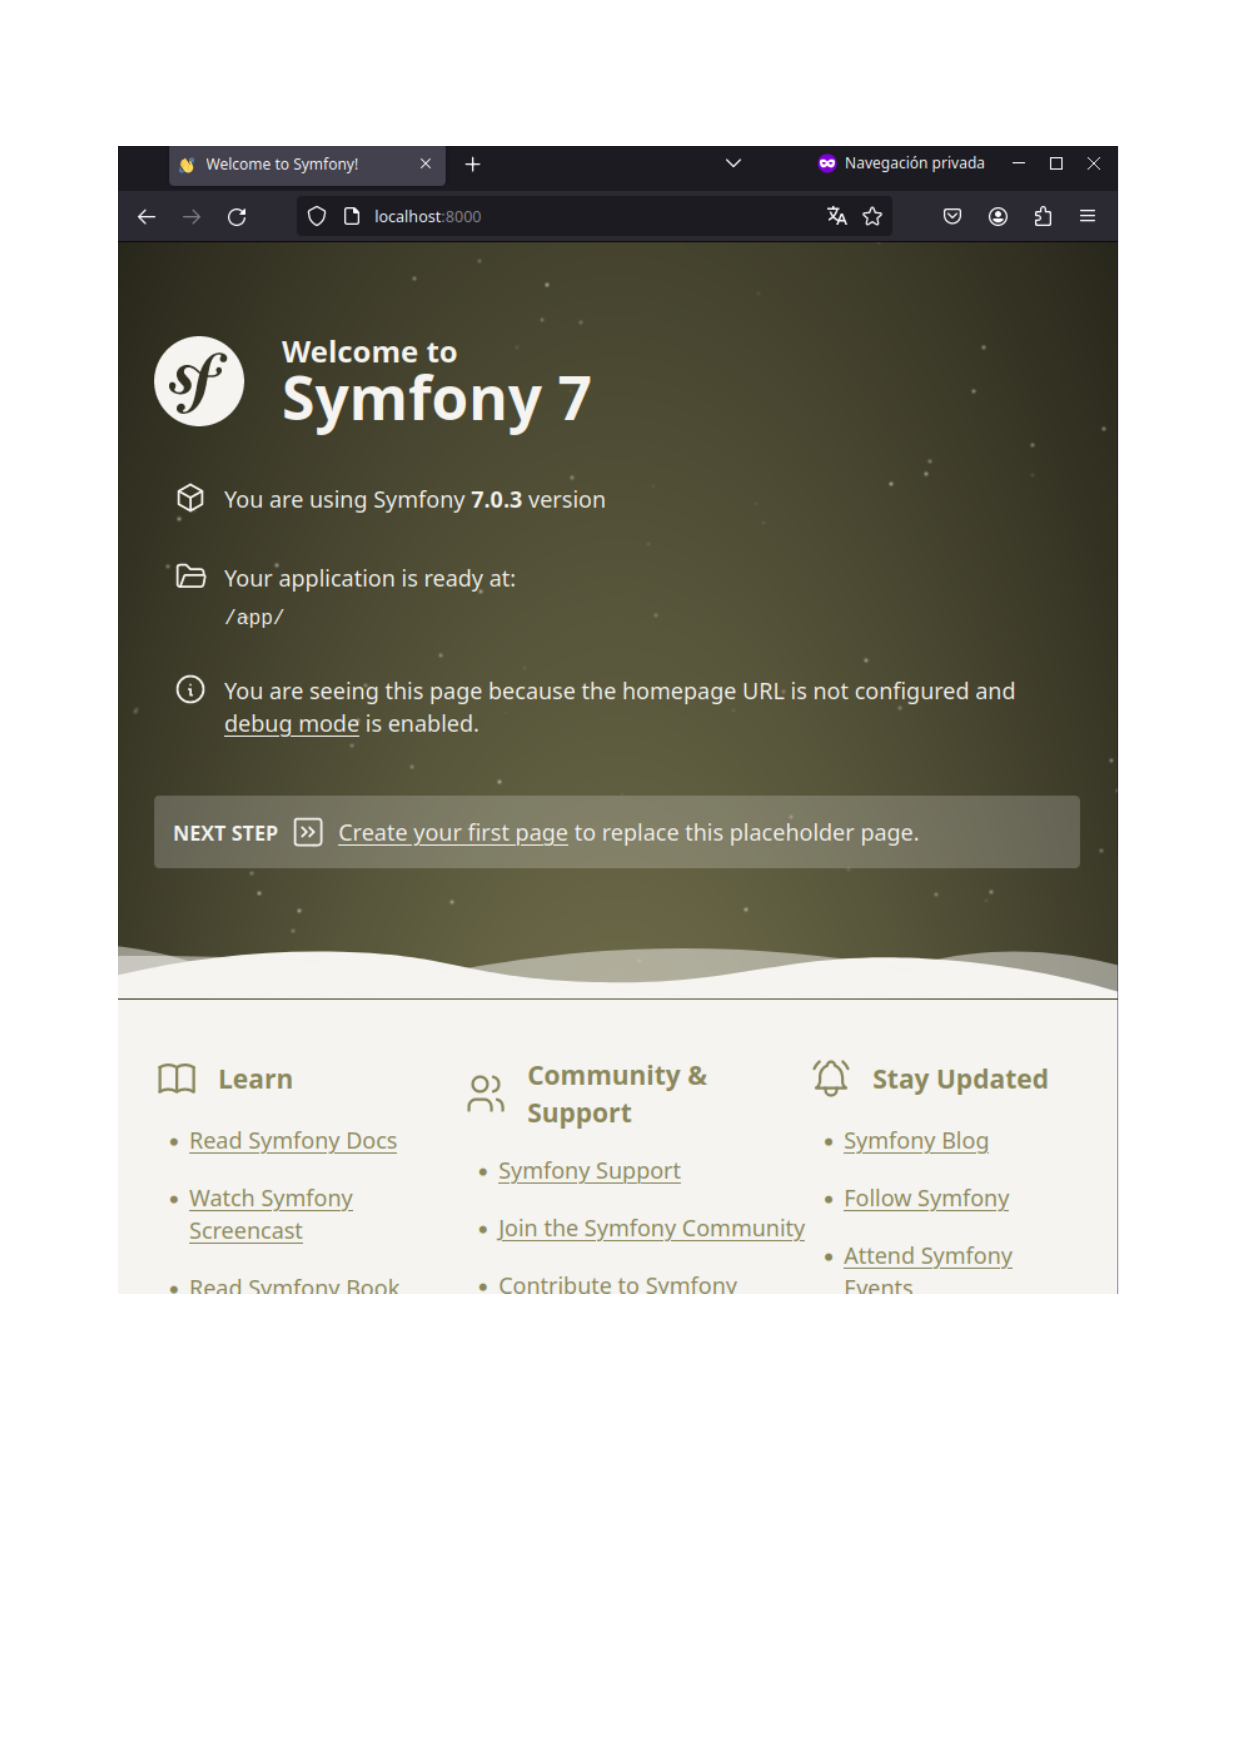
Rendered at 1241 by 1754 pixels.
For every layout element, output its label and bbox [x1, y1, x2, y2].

picture [118, 146, 1119, 1294]
